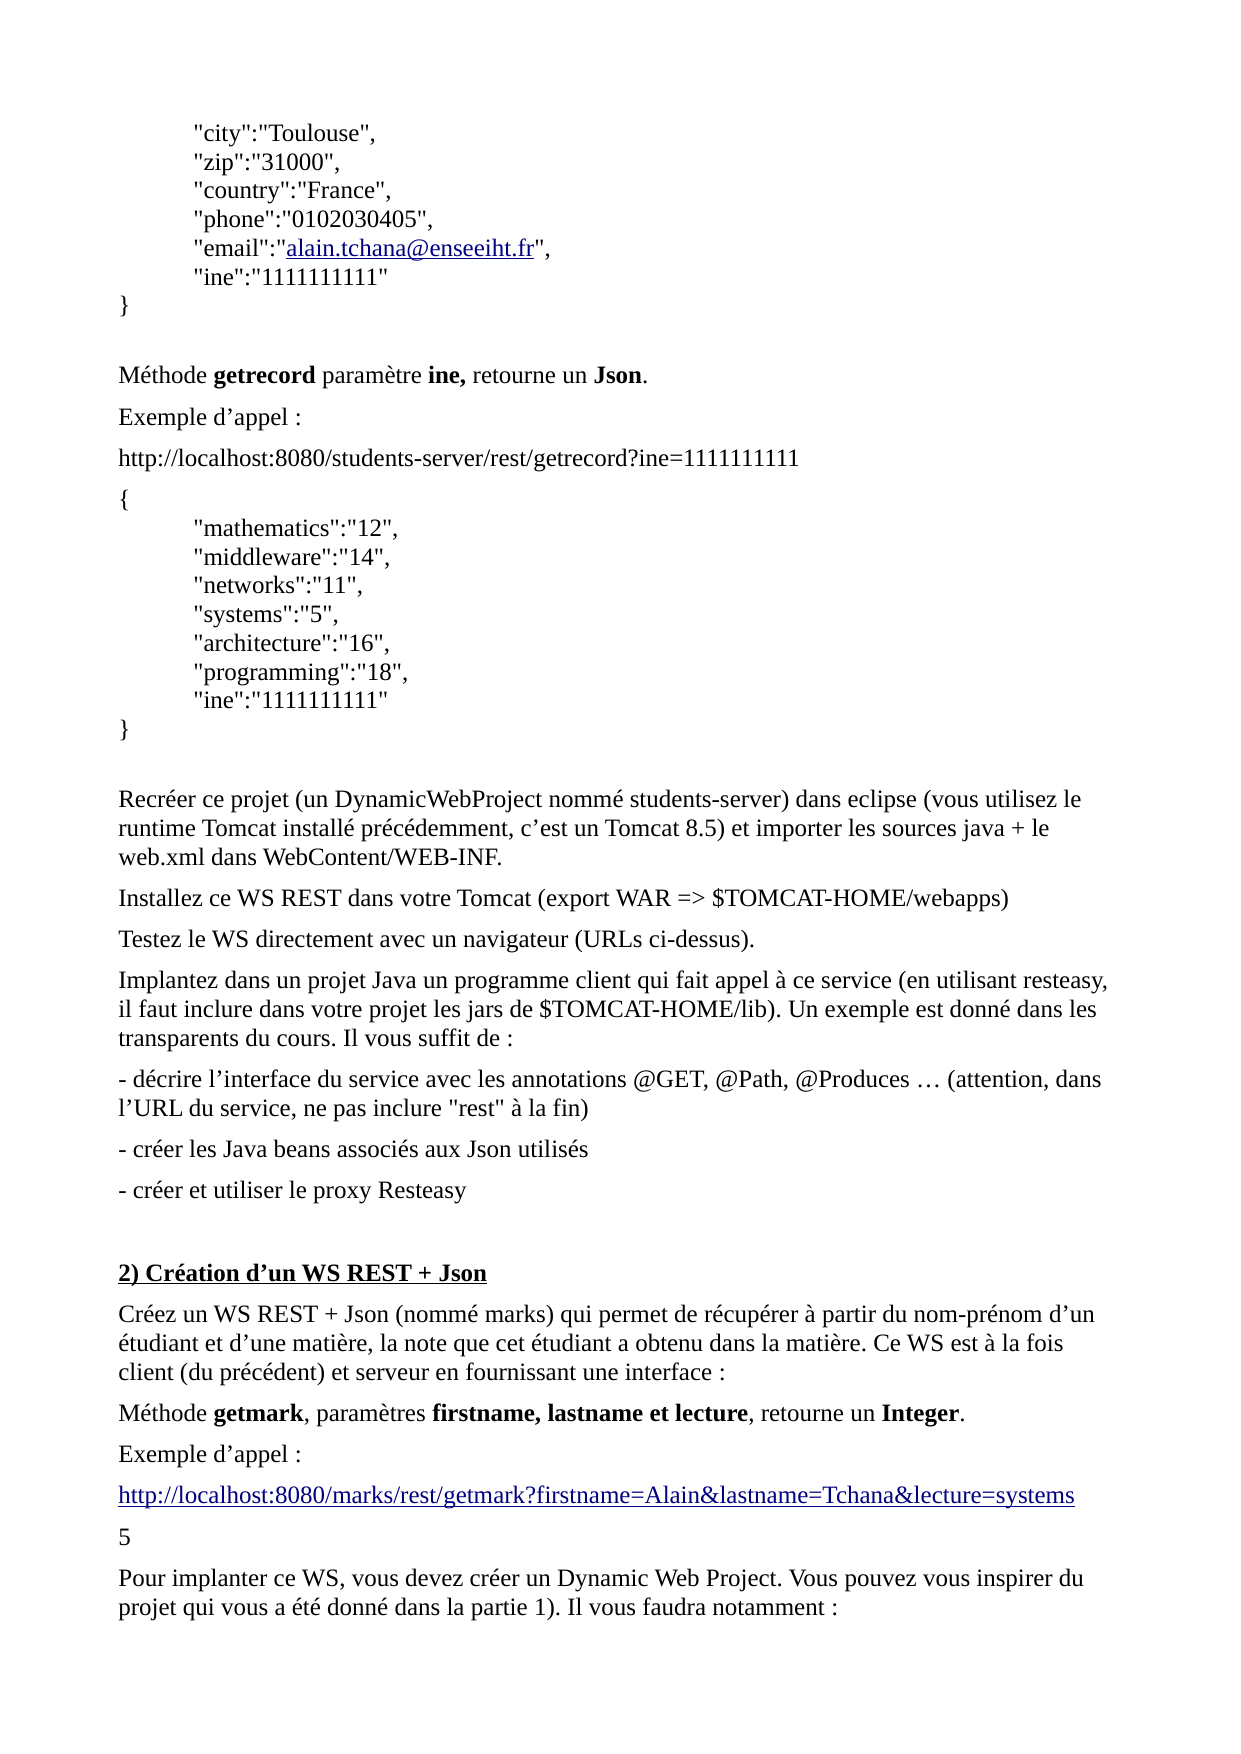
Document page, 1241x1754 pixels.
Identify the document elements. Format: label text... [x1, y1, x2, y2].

text Exemple d’appel : [118, 1439, 1122, 1468]
text "middleware":"14", [118, 542, 1122, 571]
text Installez ce WS REST dans votre Tomcat (export WAR => $TOMCAT-HOME/webapps) [118, 883, 1122, 912]
text "architecture":"16", [118, 628, 1122, 657]
text "systems":"5", [118, 599, 1122, 628]
text 5 [118, 1522, 1122, 1551]
text "ine":"1111111111" [118, 262, 1122, 291]
text "mathematics":"12", [118, 513, 1122, 542]
text "programming":"18", [118, 657, 1122, 686]
text "networks":"11", [118, 571, 1122, 599]
text http://localhost:8080/students-server/rest/getrecord?ine=1111111111 [118, 443, 1122, 472]
text "email":"alain.tchana@enseeiht.fr", [118, 233, 1122, 262]
text Pour implanter ce WS, vous devez créer un Dynamic Web Project. Vous pouvez vous inspirer du projet qui vous a été donné dans la partie 1). Il vous faudra notamment : [118, 1563, 1122, 1621]
text } [118, 291, 1122, 319]
text "country":"France", [118, 176, 1122, 204]
text Méthode getmark, paramètres firstname, lastname et lecture, retourne un Integer. [118, 1398, 1122, 1427]
text "ine":"1111111111" [118, 686, 1122, 714]
text Implantez dans un projet Java un programme client qui fait appel à ce service (en utilisant resteasy, il faut inclure dans votre projet les jars de $TOMCAT-HOME/lib). Un exemple est donné dans les transparents du cours. Il vous suffit de : [118, 966, 1122, 1052]
text "city":"Toulouse", [118, 118, 1122, 147]
text "zip":"31000", [118, 147, 1122, 176]
text "phone":"0102030405", [118, 204, 1122, 233]
text Testez le WS directement avec un navigateur (URLs ci-dessus). [118, 924, 1122, 953]
text - créer les Java beans associés aux Json utilisés [118, 1134, 1122, 1163]
text Créez un WS REST + Json (nommé marks) qui permet de récupérer à partir du nom-prénom d’un étudiant et d’une matière, la note que cet étudiant a obtenu dans la matière. Ce WS est à la fois client (du précédent) et serveur en fournissant une interface : [118, 1299, 1122, 1386]
text - créer et utiliser le proxy Resteasy [118, 1176, 1122, 1204]
text 2) Création d’un WS REST + Json [118, 1258, 1122, 1287]
text http://localhost:8080/marks/rest/getmark?firstname=Alain&lastname=Tchana&lecture=systems [118, 1481, 1122, 1509]
text Exemple d’appel : [118, 402, 1122, 431]
text - décrire l’interface du service avec les annotations @GET, @Path, @Produces … (attention, dans l’URL du service, ne pas inclure "rest" à la fin) [118, 1064, 1122, 1122]
text { [118, 484, 1122, 513]
text Recréer ce projet (un DynamicWebProject nommé students-server) dans eclipse (vous utilisez le runtime Tomcat installé précédemment, c’est un Tomcat 8.5) et importer les sources java + le web.xml dans WebContent/WEB-INF. [118, 784, 1122, 871]
text Méthode getrecord paramètre ine, retourne un Json. [118, 361, 1122, 389]
text } [118, 714, 1122, 743]
